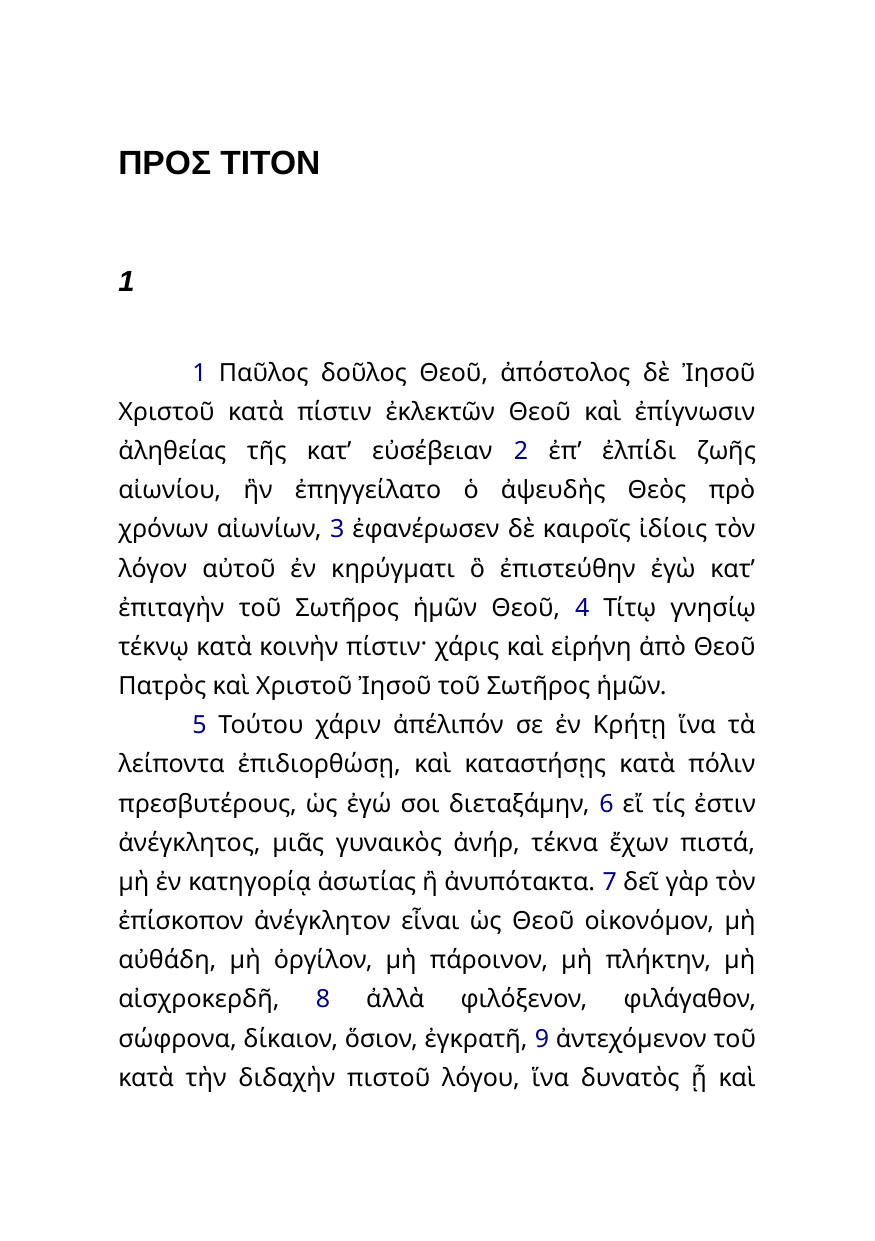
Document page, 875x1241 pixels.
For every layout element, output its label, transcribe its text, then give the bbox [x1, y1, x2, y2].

text 1 Παῦλος δοῦλος Θεοῦ, ἀπόστολος δὲ Ἰησοῦ Χριστοῦ κατὰ πίστιν ἐκλεκτῶν Θεοῦ καὶ ἐπίγνωσιν ἀληθείας τῆς κατ’ εὐσέβειαν 2 ἐπ’ ἐλπίδι ζωῆς αἰωνίου, ἣν ἐπηγγείλατο ὁ ἀψευδὴς Θεὸς πρὸ χρόνων αἰωνίων, 3 ἐφανέρωσεν δὲ καιροῖς ἰδίοις τὸν λόγον αὐτοῦ ἐν κηρύγματι ὃ ἐπιστεύθην ἐγὼ κατ’ ἐπιταγὴν τοῦ Σωτῆρος ἡμῶν Θεοῦ, 4 Τίτῳ γνησίῳ τέκνῳ κατὰ κοινὴν πίστιν· χάρις καὶ εἰρήνη ἀπὸ Θεοῦ Πατρὸς καὶ Χριστοῦ Ἰησοῦ τοῦ Σωτῆρος ἡμῶν. [118, 354, 756, 702]
subtitle 1 [118, 264, 756, 298]
subtitle ΠΡΟΣ ΤΙΤΟΝ [118, 143, 756, 182]
text 5 Τούτου χάριν ἀπέλιπόν σε ἐν Κρήτῃ ἵνα τὰ λείποντα ἐπιδιορθώσῃ, καὶ καταστήσῃς κατὰ πόλιν πρεσβυτέρους, ὡς ἐγώ σοι διεταξάμην, 6 εἴ τίς ἐστιν ἀνέγκλητος, μιᾶς γυναικὸς ἀνήρ, τέκνα ἔχων πιστά, μὴ ἐν κατηγορίᾳ ἀσωτίας ἢ ἀνυπότακτα. 7 δεῖ γὰρ τὸν ἐπίσκοπον ἀνέγκλητον εἶναι ὡς Θεοῦ οἰκονόμον, μὴ αὐθάδη, μὴ ὀργίλον, μὴ πάροινον, μὴ πλήκτην, μὴ αἰσχροκερδῆ, 8 ἀλλὰ φιλόξενον, φιλάγαθον, σώφρονα, δίκαιον, ὅσιον, ἐγκρατῆ, 9 ἀντεχόμενον τοῦ κατὰ τὴν διδαχὴν πιστοῦ λόγου, ἵνα δυνατὸς ᾖ καὶ [118, 707, 756, 1093]
